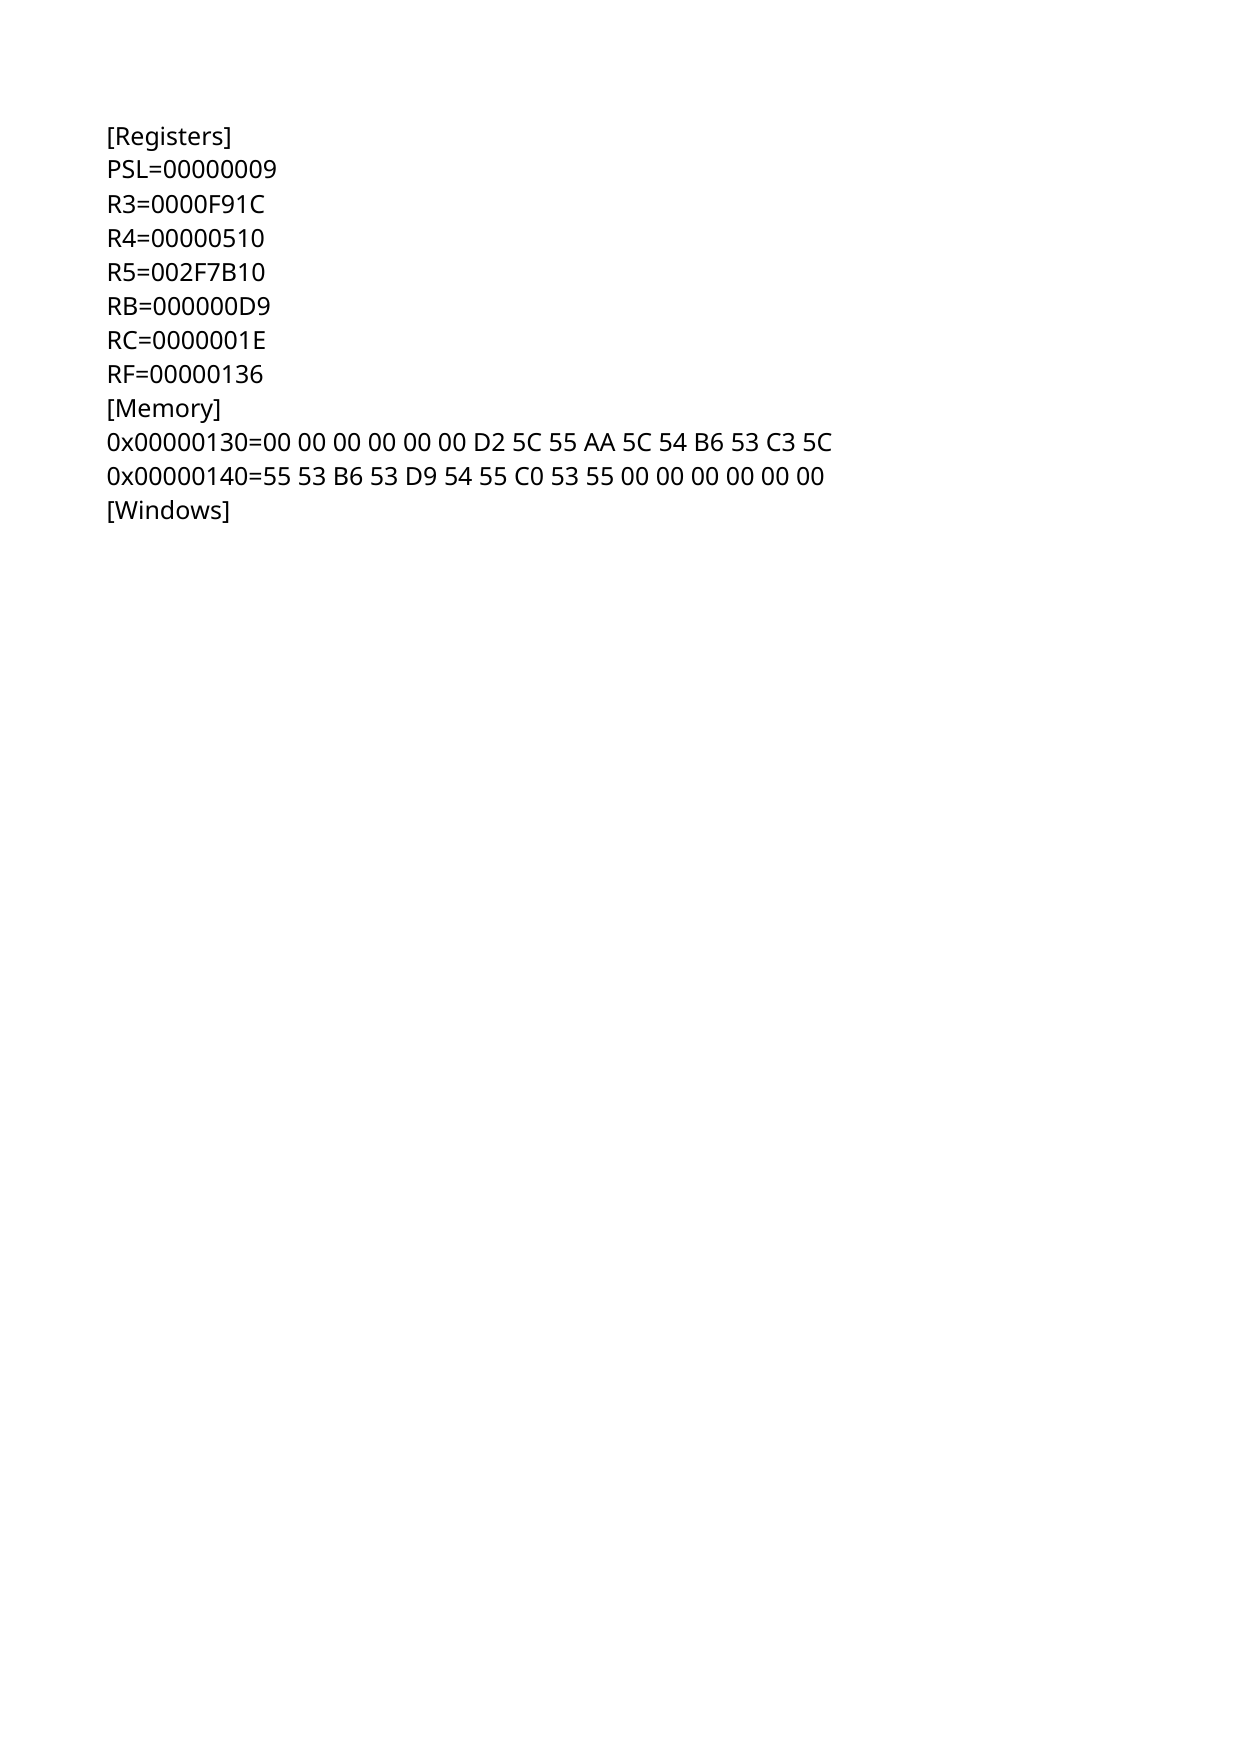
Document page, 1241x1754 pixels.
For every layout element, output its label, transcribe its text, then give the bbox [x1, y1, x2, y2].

text R3=0000F91C [106, 186, 1134, 220]
text RC=0000001E [106, 322, 1134, 357]
text [Memory] [106, 391, 1134, 425]
text R4=00000510 [106, 220, 1134, 254]
text 0x00000130=00 00 00 00 00 00 D2 5C 55 AA 5C 54 B6 53 C3 5C [106, 425, 1134, 459]
text PSL=00000009 [106, 152, 1134, 186]
text [Registers] [106, 118, 1134, 152]
text RF=00000136 [106, 357, 1134, 391]
text R5=002F7B10 [106, 254, 1134, 288]
text 0x00000140=55 53 B6 53 D9 54 55 C0 53 55 00 00 00 00 00 00 [106, 459, 1134, 493]
text [Windows] [106, 493, 1134, 527]
text RB=000000D9 [106, 288, 1134, 322]
